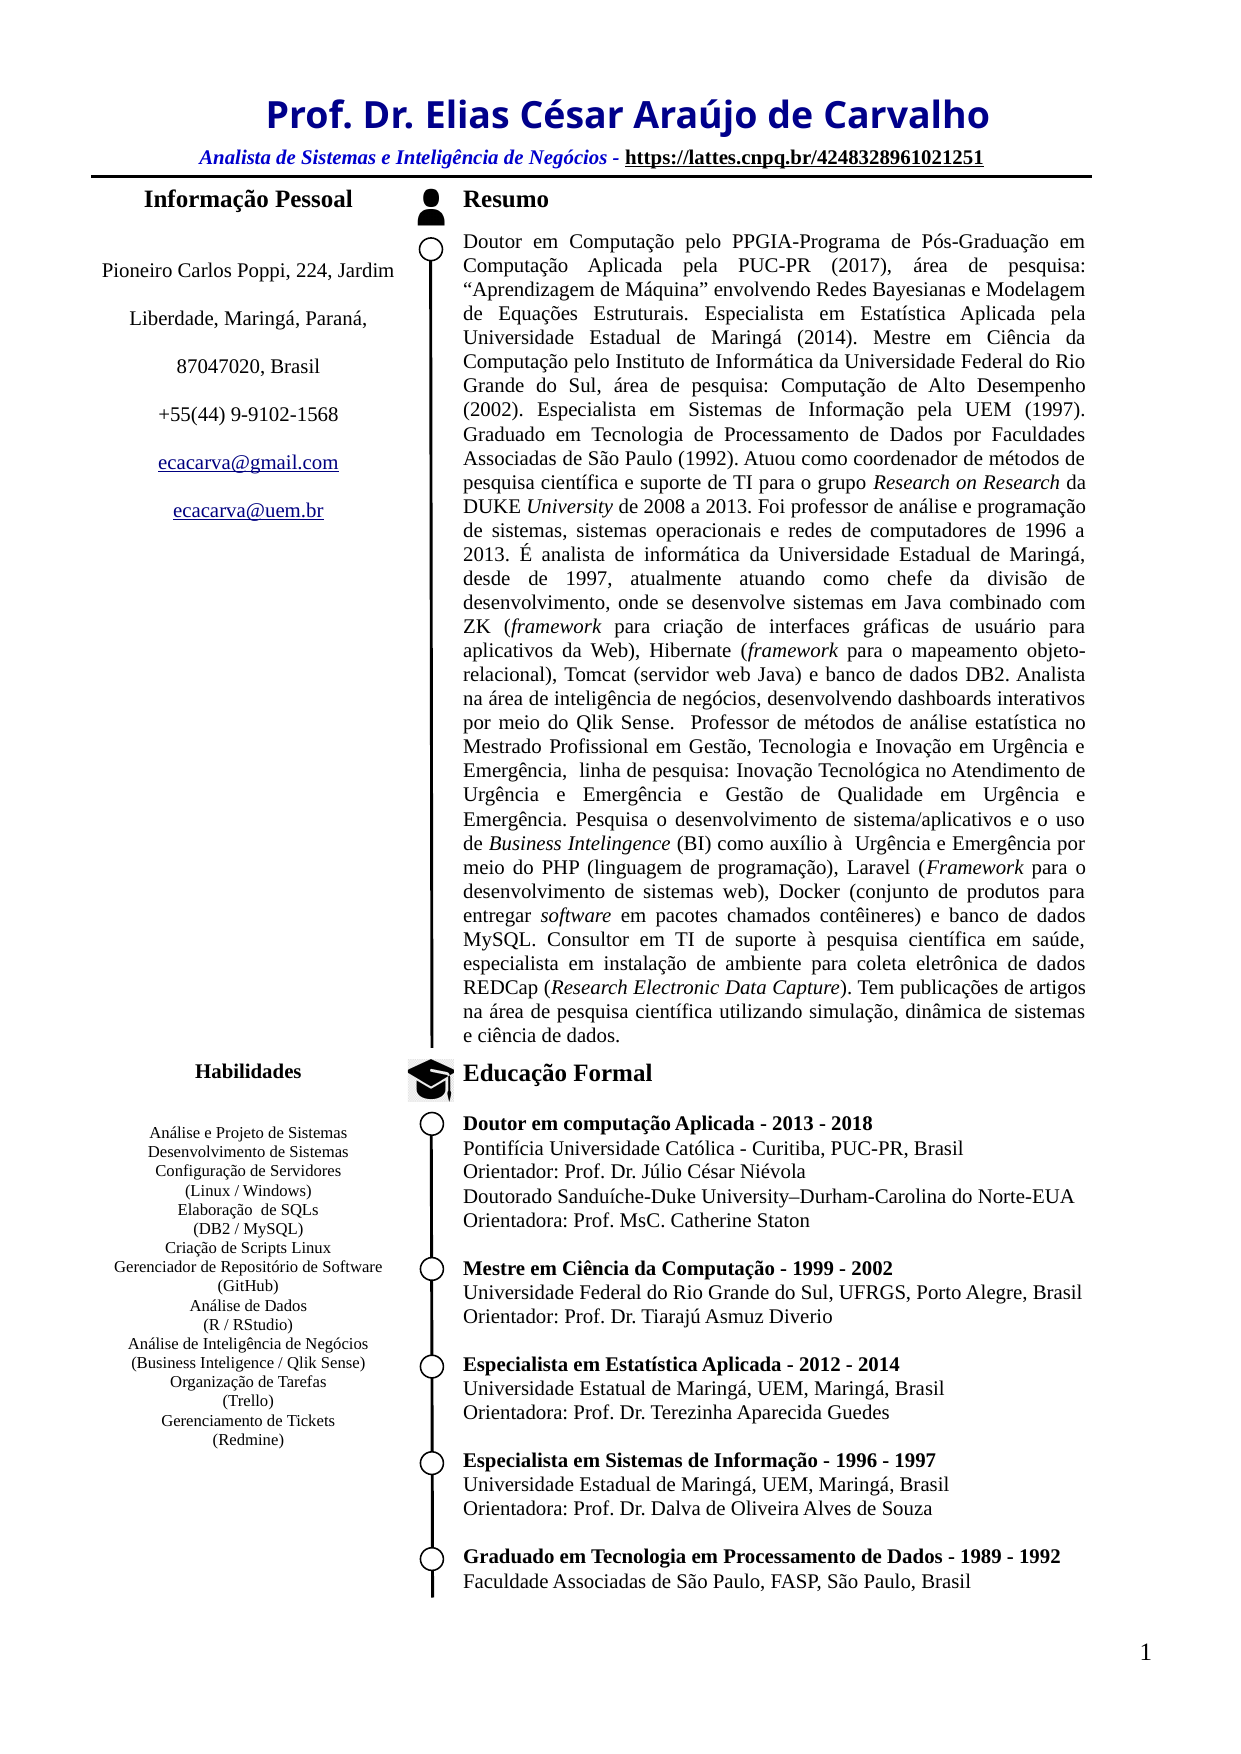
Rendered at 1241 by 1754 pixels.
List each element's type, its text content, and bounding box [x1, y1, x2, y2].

picture [408, 184, 454, 230]
table_cell [405, 1053, 457, 1598]
table_cell Resumo Doutor em Computação pelo PPGIA-Programa de Pós-Graduação em Computação Aplicada pela PUC-PR (2017), área de pesquisa: “Aprendizagem de Máquina” envolvendo Redes Bayesianas e Modelagem de Equações Estruturais. Especialista em Estatística Aplicada pela Universidade Estadual de Maringá (2014). Mestre em Ciência da Computação pelo Instituto de Informática da Universidade Federal do Rio Grande do Sul, área de pesquisa: Computação de Alto Desempenho (2002). Especialista em Sistemas de Informação pela UEM (1997). Graduado em Tecnologia de Processamento de Dados por Faculdades Associadas de São Paulo (1992). Atuou como coordenador de métodos de pesquisa científica e suporte de TI para o grupo Research on Research da DUKE University de 2008 a 2013. Foi professor de análise e programação de sistemas, sistemas operacionais e redes de computadores de 1996 a 2013. É analista de informática da Universidade Estadual de Maringá, desde de 1997, atualmente atuando como chefe da divisão de desenvolvimento, onde se desenvolve sistemas em Java combinado com ZK (framework para criação de interfaces gráficas de usuário para aplicativos da Web), Hibernate (framework para o mapeamento objeto-relacional), Tomcat (servidor web Java) e banco de dados DB2. Analista na área de inteligência de negócios, desenvolvendo dashboards interativos por meio do Qlik Sense. Professor de métodos de análise estatística no Mestrado Profissional em Gestão, Tecnologia e Inovação em Urgência e Emergência, linha de pesquisa: Inovação Tecnológica no Atendimento de Urgência e Emergência e Gestão de Qualidade em Urgência e Emergência. Pesquisa o desenvolvimento de sistema/aplicativos e o uso de Business Intelingence (BI) como auxílio à Urgência e Emergência por meio do PHP (linguagem de programação), Laravel (Framework para o desenvolvimento de sistemas web), Docker (conjunto de produtos para entregar software em pacotes chamados contêineres) e banco de dados MySQL. Consultor em TI de suporte à pesquisa científica em saúde, especialista em instalação de ambiente para coleta eletrônica de dados REDCap (Research Electronic Data Capture). Tem publicações de artigos na área de pesquisa científica utilizando simulação, dinâmica de sistemas e ciência de dados. [457, 178, 1092, 1053]
table_cell Educação Formal Doutor em computação Aplicada - 2013 - 2018 Pontifícia Universidade Católica - Curitiba, PUC-PR, Brasil Orientador: Prof. Dr. Júlio César Niévola Doutorado Sanduíche-Duke University–Durham-Carolina do Norte-EUA Orientadora: Prof. MsC. Catherine Staton Mestre em Ciência da Computação - 1999 - 2002 Universidade Federal do Rio Grande do Sul, UFRGS, Porto Alegre, Brasil Orientador: Prof. Dr. Tiarajú Asmuz Diverio Especialista em Estatística Aplicada - 2012 - 2014 Universidade Estatual de Maringá, UEM, Maringá, Brasil Orientadora: Prof. Dr. Terezinha Aparecida Guedes Especialista em Sistemas de Informação - 1996 - 1997 Universidade Estadual de Maringá, UEM, Maringá, Brasil Orientadora: Prof. Dr. Dalva de Oliveira Alves de Souza Graduado em Tecnologia em Processamento de Dados - 1989 - 1992 Faculdade Associadas de São Paulo, FASP, São Paulo, Brasil [457, 1053, 1092, 1598]
text Prof. Dr. Elias César Araújo de Carvalho [88, 88, 1152, 139]
table_header Analista de Sistemas e Inteligência de Negócios - https://lattes.cnpq.br/4248328961021251 [91, 140, 1092, 175]
picture [408, 1059, 454, 1102]
table_cell Habilidades Análise e Projeto de Sistemas Desenvolvimento de Sistemas Configuração de Servidores (Linux / Windows) Elaboração de SQLs (DB2 / MySQL) Criação de Scripts Linux Gerenciador de Repositório de Software (GitHub) Análise de Dados (R / RStudio) Análise de Inteligência de Negócios (Business Inteligence / Qlik Sense) Organização de Tarefas (Trello) Gerenciamento de Tickets (Redmine) [91, 1053, 405, 1598]
table_cell [405, 178, 457, 1053]
table_cell [422, 1114, 442, 1134]
table_cell Informação Pessoal Pioneiro Carlos Poppi, 224, Jardim Liberdade, Maringá, Paraná, 87047020, Brasil +55(44) 9-9102-1568 ecacarva@gmail.com ecacarva@uem.br [91, 178, 405, 1053]
